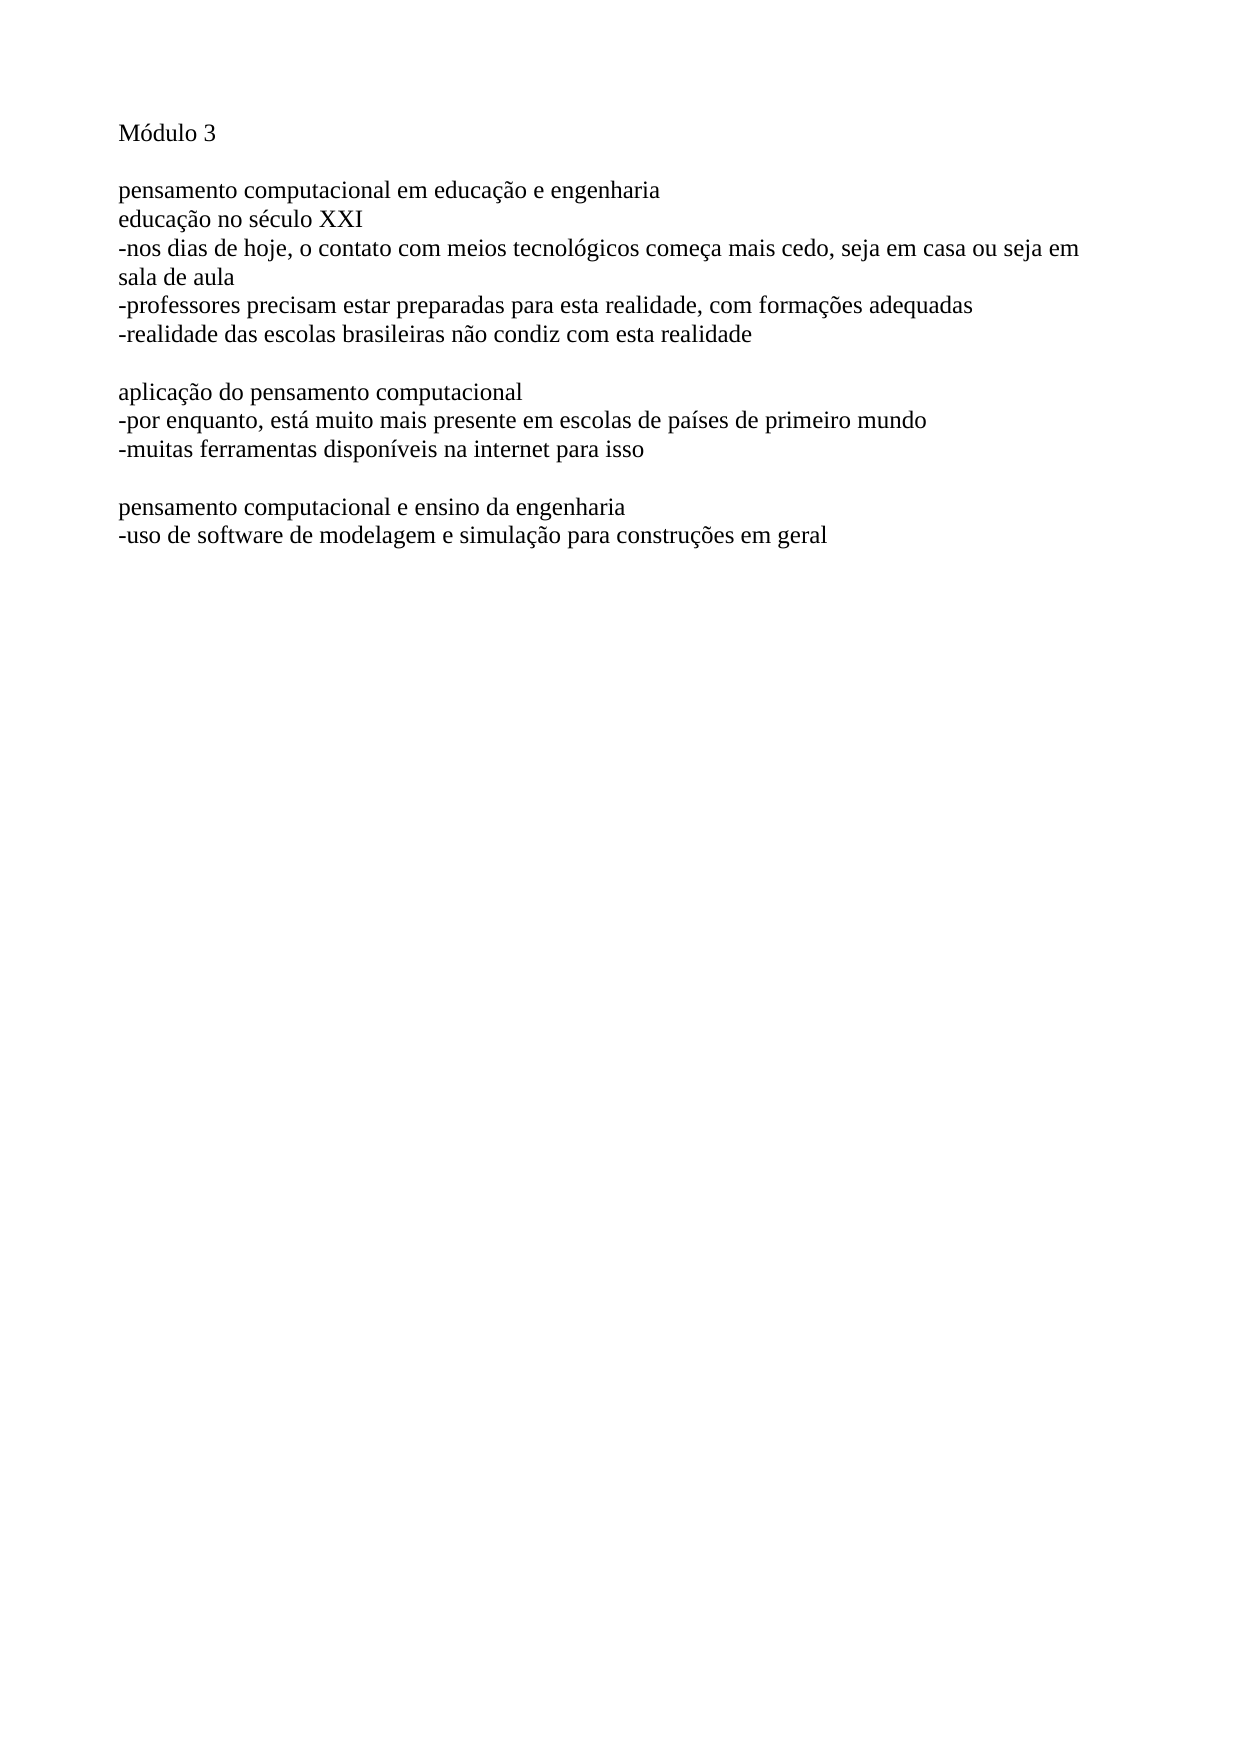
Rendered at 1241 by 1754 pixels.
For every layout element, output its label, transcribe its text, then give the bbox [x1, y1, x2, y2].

text pensamento computacional em educação e engenharia [118, 176, 1122, 204]
text aplicação do pensamento computacional [118, 377, 1122, 406]
text -nos dias de hoje, o contato com meios tecnológicos começa mais cedo, seja em casa ou seja em sala de aula [118, 233, 1122, 291]
text -professores precisam estar preparadas para esta realidade, com formações adequadas [118, 291, 1122, 319]
text -realidade das escolas brasileiras não condiz com esta realidade [118, 319, 1122, 348]
text Módulo 3 [118, 118, 1122, 147]
text educação no século XXI [118, 204, 1122, 233]
text pensamento computacional e ensino da engenharia [118, 492, 1122, 521]
text -por enquanto, está muito mais presente em escolas de países de primeiro mundo [118, 406, 1122, 434]
text -muitas ferramentas disponíveis na internet para isso [118, 434, 1122, 463]
text -uso de software de modelagem e simulação para construções em geral [118, 521, 1122, 549]
